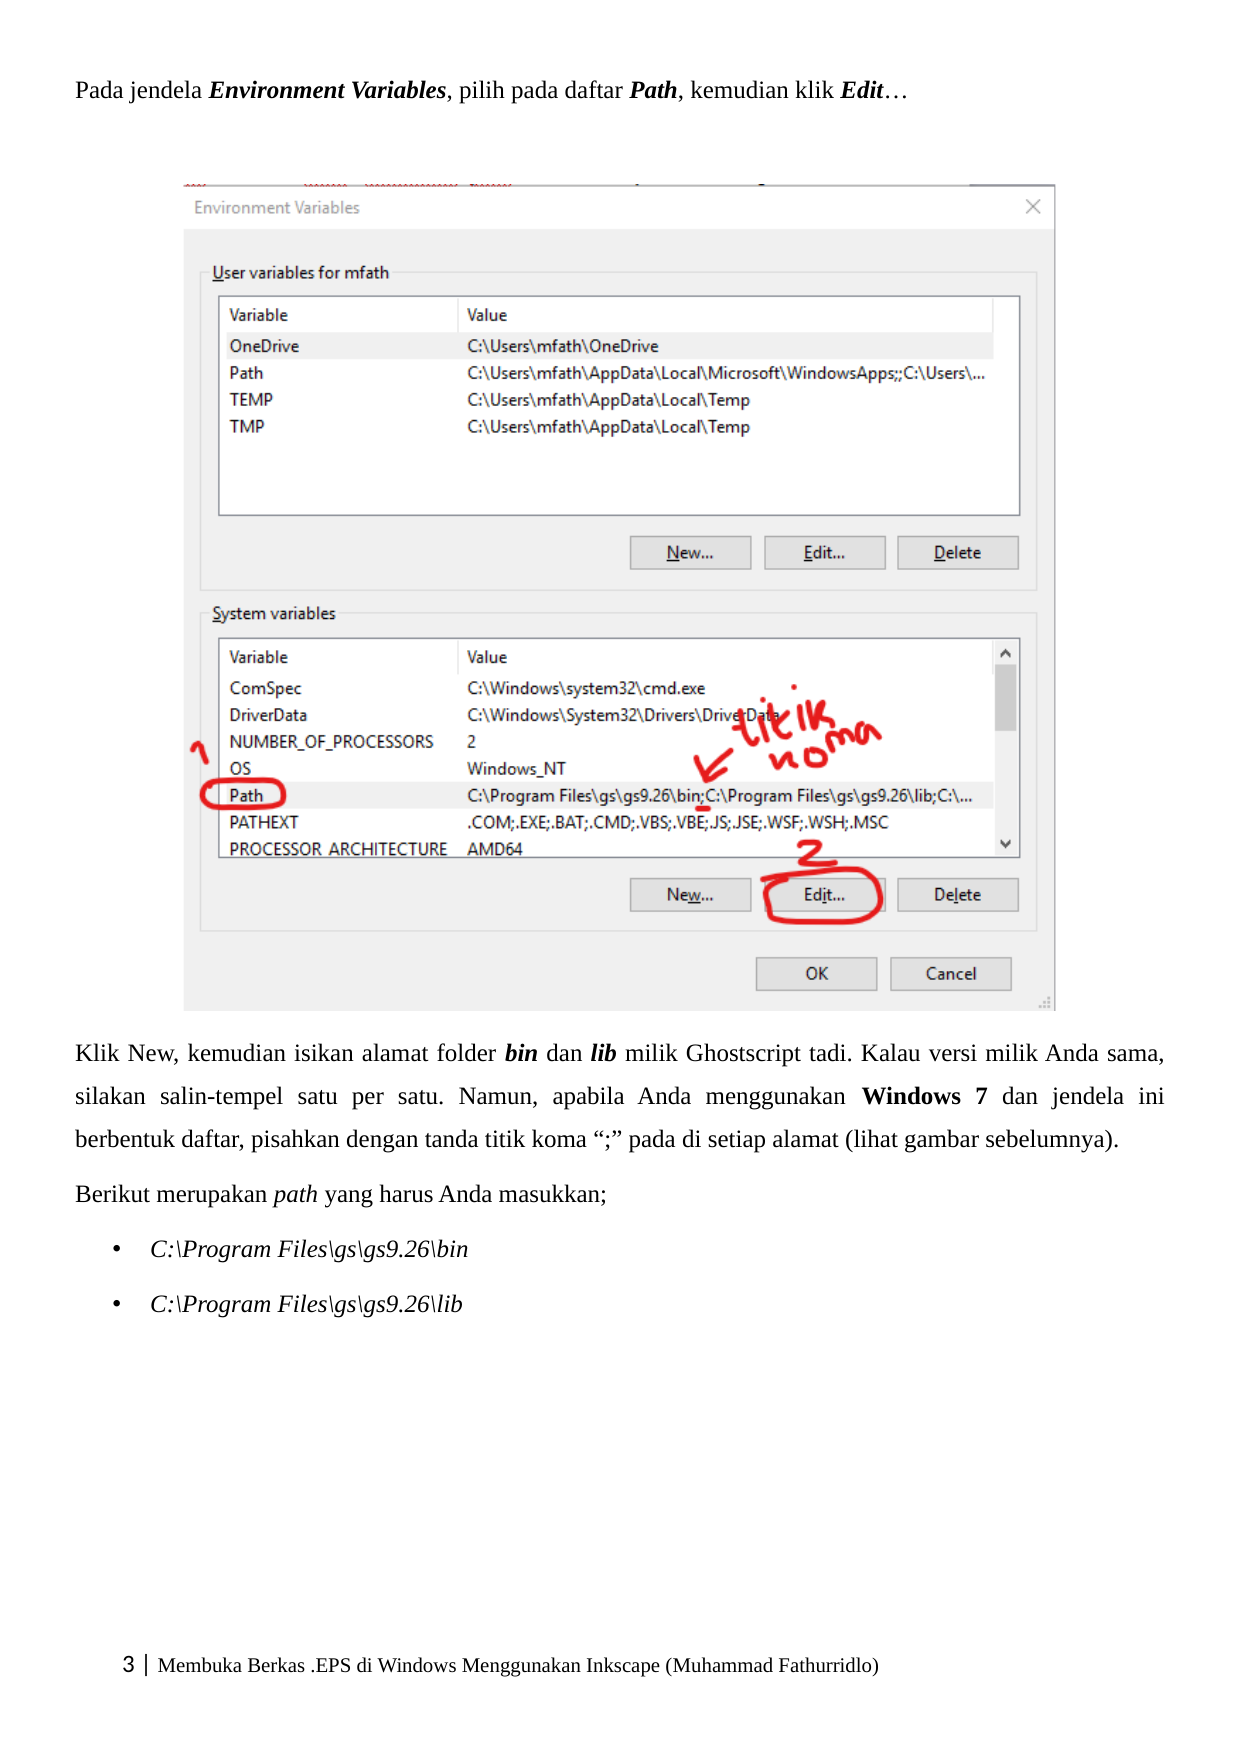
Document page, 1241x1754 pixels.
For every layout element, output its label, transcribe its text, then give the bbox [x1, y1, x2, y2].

list C:\Program Files\gs\gs9.26\lib [112, 1289, 1165, 1317]
list C:\Program Files\gs\gs9.26\bin [112, 1234, 1165, 1263]
text Klik New, kemudian isikan alamat folder bin dan lib milik Ghostscript tadi. Kalau versi milik Anda sama, silakan salin-tempel satu per satu. Namun, apabila Anda menggunakan Windows 7 dan jendela ini berbentuk daftar, pisahkan dengan tanda titik koma “;” pada di setiap alamat (lihat gambar sebelumnya). [75, 1038, 1165, 1153]
picture [183, 184, 1056, 1011]
text Pada jendela Environment Variables, pilih pada daftar Path, kemudian klik Edit… [75, 75, 1165, 104]
text Berikut merupakan path yang harus Anda masukkan; [75, 1179, 1165, 1208]
